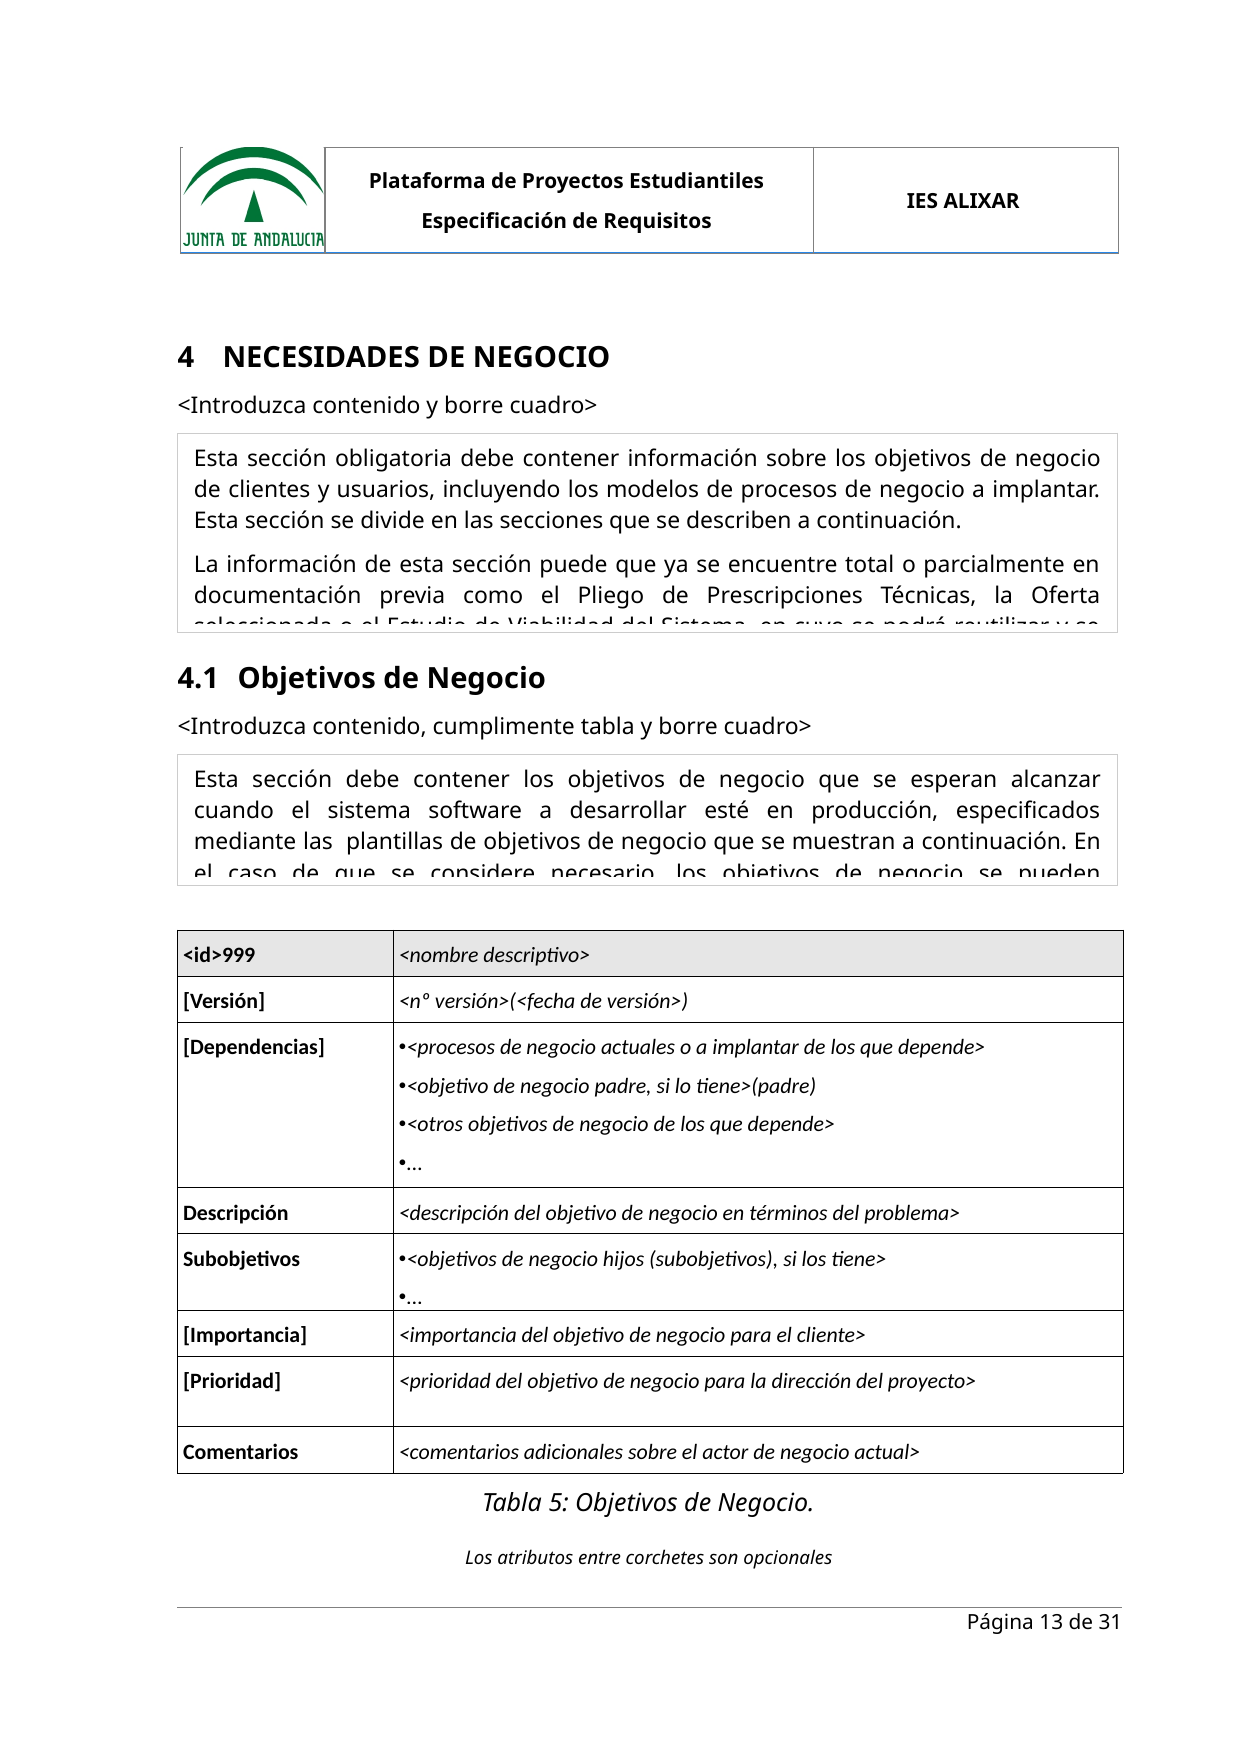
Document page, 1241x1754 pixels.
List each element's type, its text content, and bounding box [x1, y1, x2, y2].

subtitle NECESIDADES DE NEGOCIO [177, 336, 1122, 376]
table_cell <descripción del objetivo de negocio en términos del problema> [394, 1188, 1123, 1233]
table_cell <prioridad del objetivo de negocio para la dirección del proyecto> [394, 1357, 1123, 1426]
table_cell Descripción [178, 1188, 393, 1233]
table_cell <comentarios adicionales sobre el actor de negocio actual> [394, 1427, 1123, 1472]
table_cell [Importancia] [178, 1311, 393, 1356]
table_cell <objetivos de negocio hijos (subobjetivos), si los tiene> ... [394, 1234, 1123, 1310]
picture [183, 147, 324, 246]
text <Introduzca contenido, cumplimente tabla y borre cuadro> [177, 710, 1122, 741]
text La información de esta sección puede que ya se encuentre total o parcialmente en documentación previa como el Pliego de Prescripciones Técnicas, la Oferta seleccionada o el Estudio de Viabilidad del Sistema, en cuyo se podrá reutilizar y se hará referencia a dichos documentos como fuente de la misma. [194, 548, 1101, 624]
text Tabla 5: Objetivos de Negocio. [177, 1485, 1122, 1519]
text Esta sección debe contener los objetivos de negocio que se esperan alcanzar cuando el sistema software a desarrollar esté en producción, especificados mediante las plantillas de objetivos de negocio que se muestran a continuación. En el caso de que se considere necesario, los objetivos de negocio se pueden descomponer jerárquicamente para facilitar su comprensión y representar dicha jerarquía de forma gráfica. [194, 763, 1101, 877]
text <Introduzca contenido y borre cuadro> [177, 389, 1122, 420]
table_cell [Versión] [178, 977, 393, 1022]
table_cell <importancia del objetivo de negocio para el cliente> [394, 1311, 1123, 1356]
table_cell Subobjetivos [178, 1234, 393, 1310]
subtitle Objetivos de Negocio [177, 658, 1122, 697]
table_header <nombre descriptivo> [394, 931, 1123, 976]
table_cell [Prioridad] [178, 1357, 393, 1426]
table_cell Comentarios [178, 1427, 393, 1472]
table_cell <nº versión>(<fecha de versión>) [394, 977, 1123, 1022]
table_cell [Dependencias] [178, 1023, 393, 1187]
table_header <id>999 [178, 931, 393, 976]
text Esta sección obligatoria debe contener información sobre los objetivos de negocio de clientes y usuarios, incluyendo los modelos de procesos de negocio a implantar. Esta sección se divide en las secciones que se describen a continuación. [194, 441, 1101, 535]
text Los atributos entre corchetes son opcionales [177, 1544, 1122, 1569]
table_cell <procesos de negocio actuales o a implantar de los que depende> <objetivo de negocio padre, si lo tiene>(padre) <otros objetivos de negocio de los que depende> ... [394, 1023, 1123, 1187]
